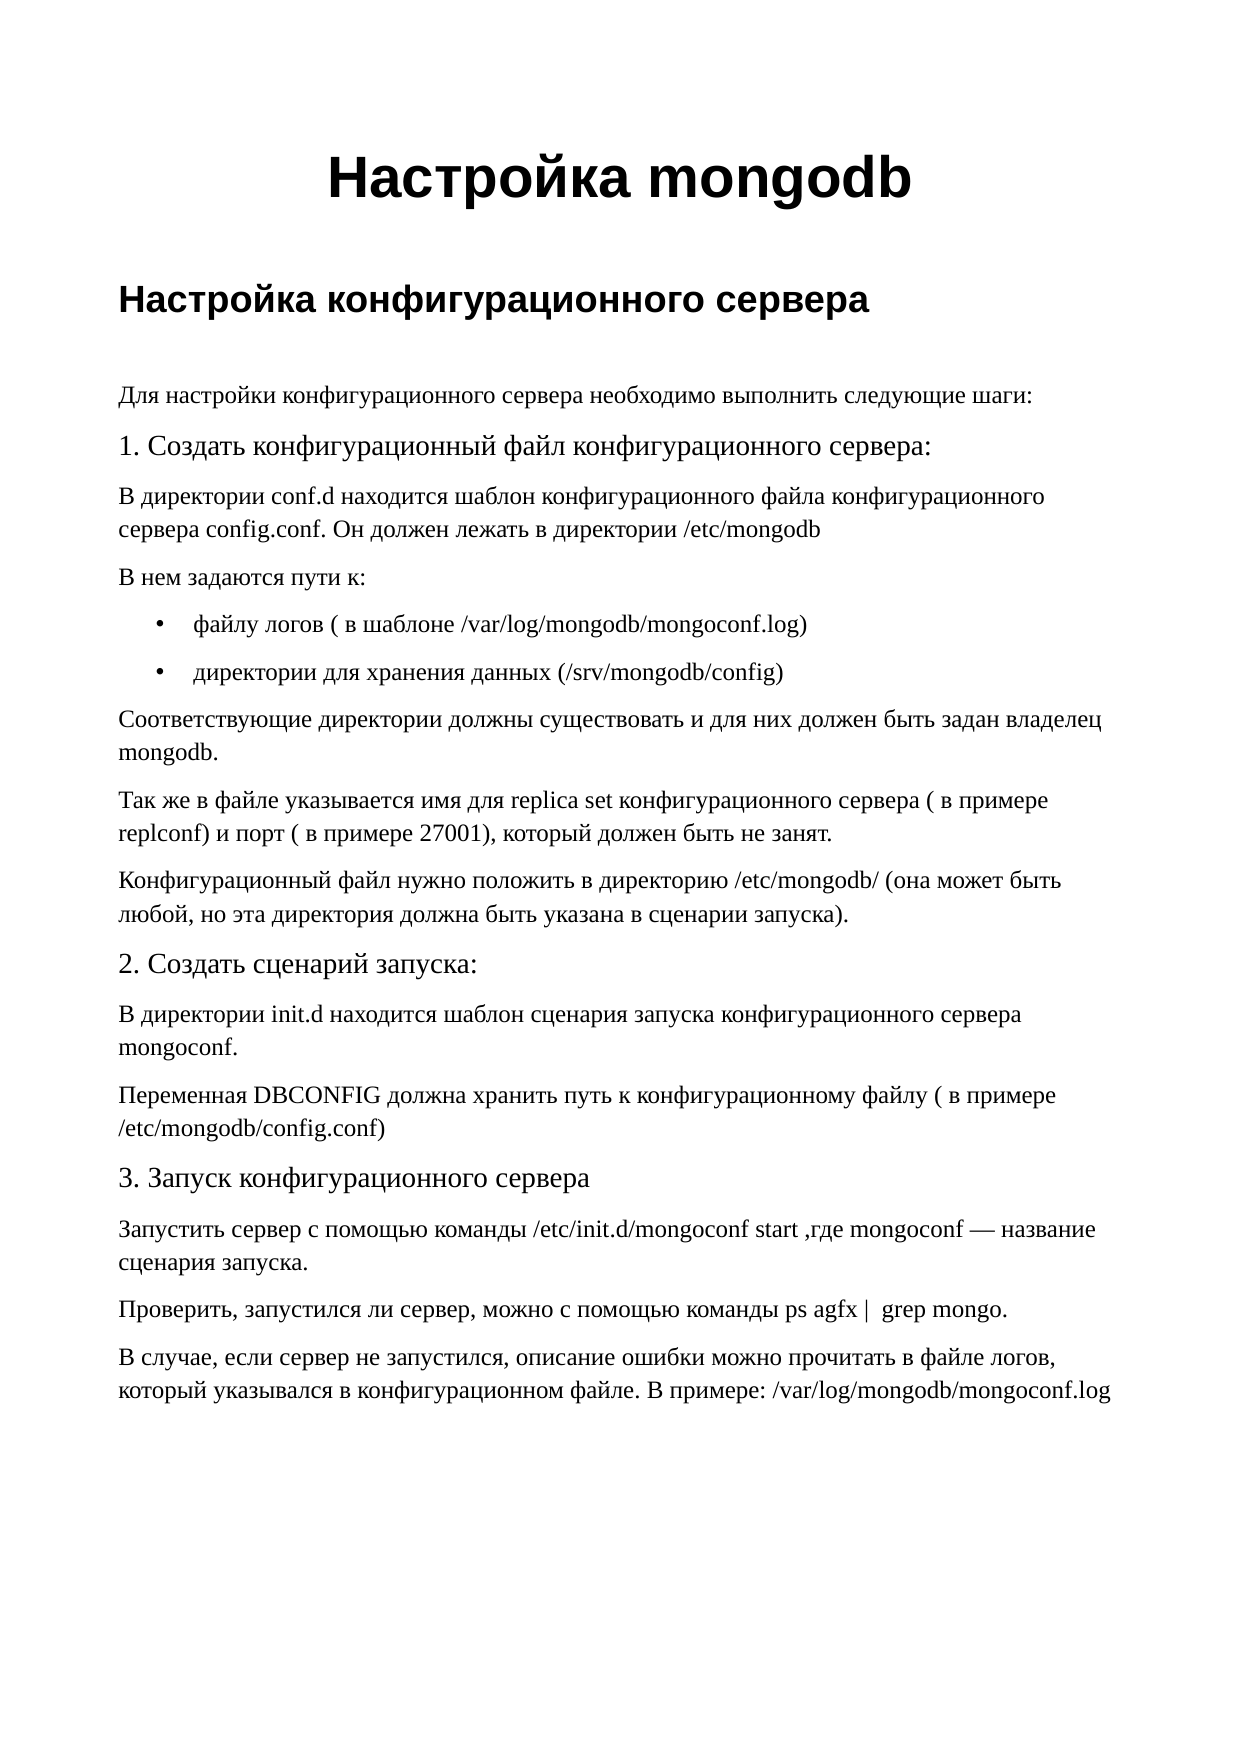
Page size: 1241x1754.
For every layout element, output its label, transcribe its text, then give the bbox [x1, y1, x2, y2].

text Запустить сервер с помощью команды /etc/init.d/mongoconf start ,где mongoconf — название сценария запуска. [118, 1214, 1122, 1276]
text Для настройки конфигурационного сервера необходимо выполнить следующие шаги: [118, 380, 1122, 409]
text В нем задаются пути к: [118, 562, 1122, 590]
text Проверить, запустился ли сервер, можно с помощью команды ps agfx | grep mongo. [118, 1294, 1122, 1323]
text 2. Создать сценарий запуска: [118, 946, 1122, 980]
text Так же в файле указывается имя для replica set конфигурационного сервера ( в примере replconf) и порт ( в примере 27001), который должен быть не занят. [118, 785, 1122, 847]
list файлу логов ( в шаблоне /var/log/mongodb/mongoconf.log) [156, 609, 1122, 638]
text Переменная DBCONFIG должна хранить путь к конфигурационному файлу ( в примере /etc/mongodb/config.conf) [118, 1080, 1122, 1142]
text Конфигурационный файл нужно положить в директорию /etc/mongodb/ (она может быть любой, но эта директория должна быть указана в сценарии запуска). [118, 866, 1122, 927]
text 1. Создать конфигурационный файл конфигурационного сервера: [118, 428, 1122, 461]
title Настройка mongodb [118, 143, 1122, 210]
text Соответствующие директории должны существовать и для них должен быть задан владелец mongodb. [118, 704, 1122, 766]
subtitle Настройка конфигурационного сервера [118, 276, 1122, 320]
text 3. Запуск конфигурационного сервера [118, 1161, 1122, 1194]
text В директории conf.d находится шаблон конфигурационного файла конфигурационного сервера config.conf. Он должен лежать в директории /etc/mongodb [118, 481, 1122, 543]
text В директории init.d находится шаблон сценария запуска конфигурационного сервера mongoconf. [118, 999, 1122, 1061]
text В случае, если сервер не запустился, описание ошибки можно прочитать в файле логов, который указывался в конфигурационном файле. В примере: /var/log/mongodb/mongoconf.log [118, 1342, 1122, 1404]
list директории для хранения данных (/srv/mongodb/config) [156, 657, 1122, 686]
